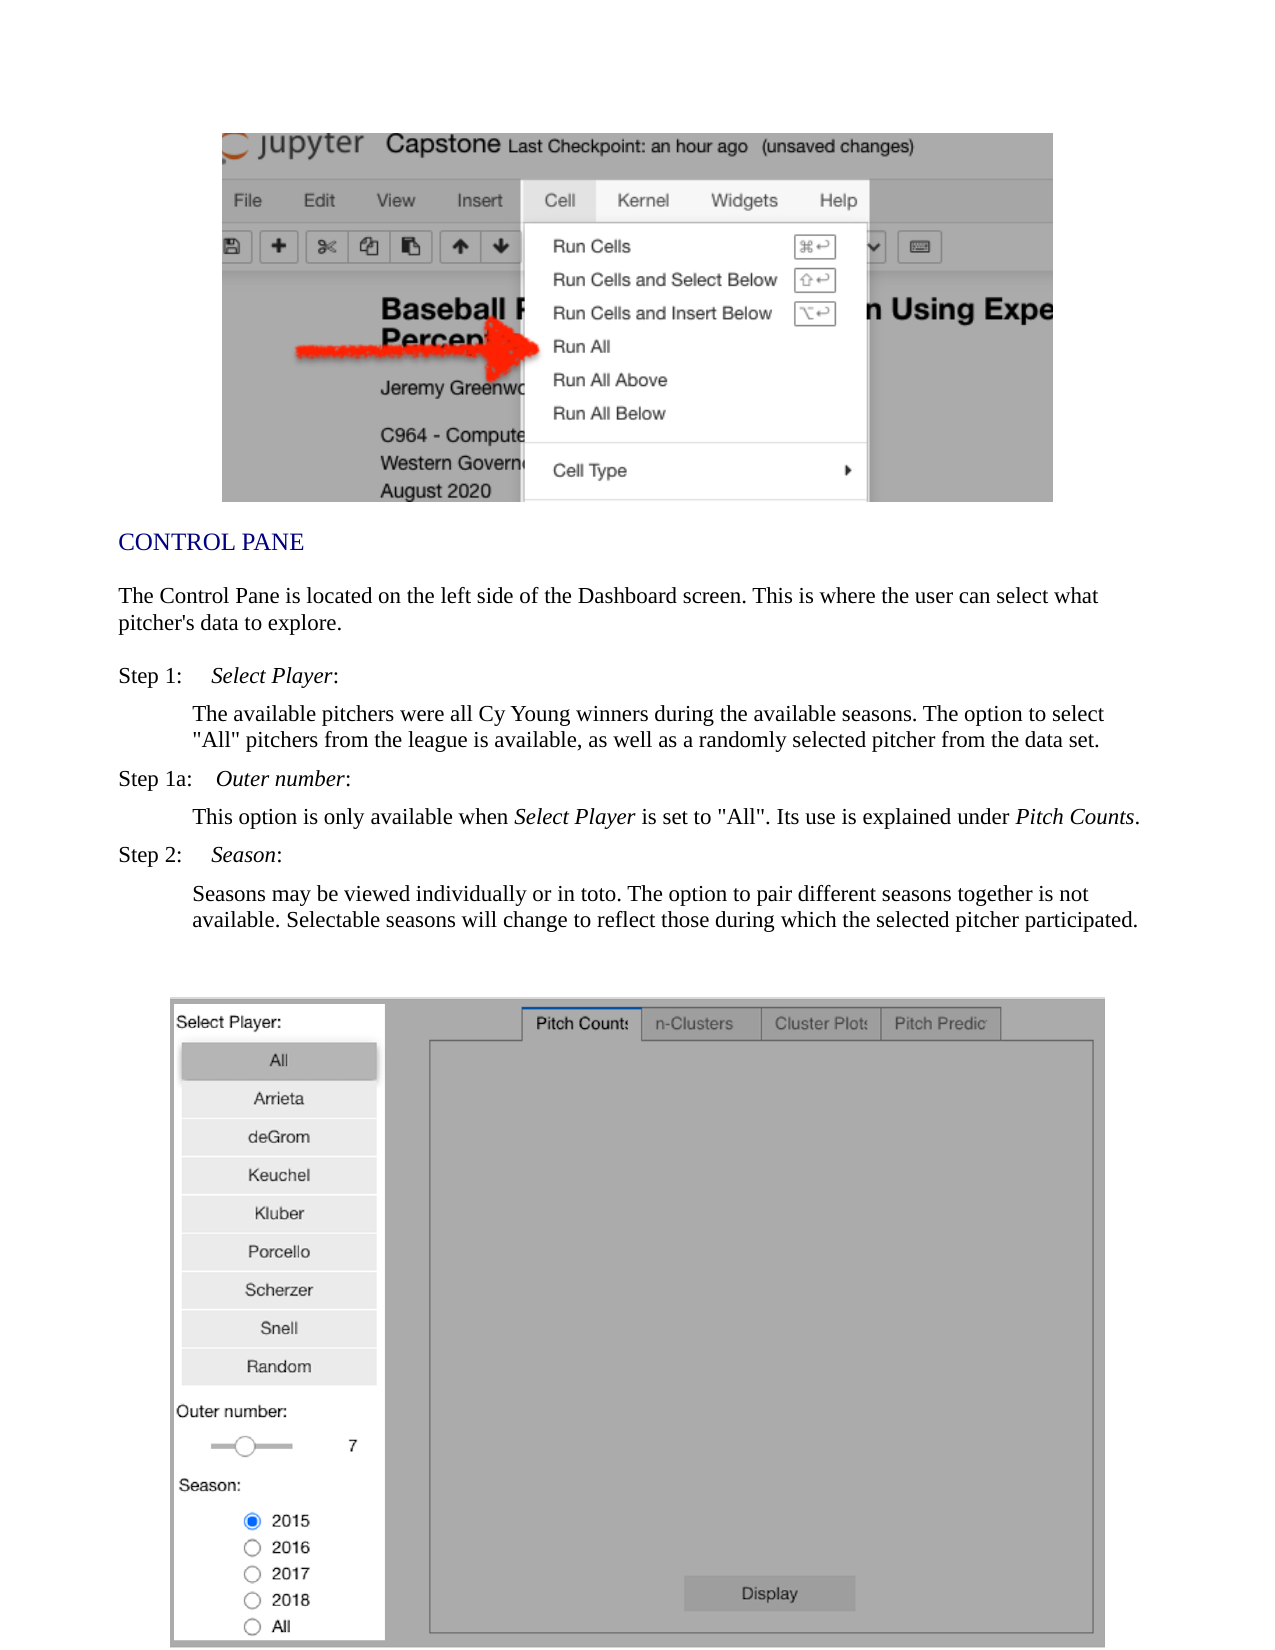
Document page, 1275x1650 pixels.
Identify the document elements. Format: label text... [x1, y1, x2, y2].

text Step 1a: Outer number: [118, 765, 1157, 791]
text Step 2: Season: [118, 841, 1157, 868]
text Step 1: Select Player: [118, 662, 1157, 688]
text The Control Pane is located on the left side of the Dashboard screen. This is where the user can select what pitcher's data to explore. [118, 583, 1157, 635]
text CONTROL PANE [118, 527, 1157, 556]
picture [222, 133, 1053, 502]
picture [170, 997, 1105, 1648]
text Seasons may be viewed individually or in toto. The option to pair different seasons together is not available. Selectable seasons will change to reflect those during which the selected pitcher participated. [192, 880, 1157, 932]
text The available pitchers were all Cy Young winners during the available seasons. The option to select "All" pitchers from the league is available, as well as a randomly selected pitcher from the data set. [192, 700, 1157, 753]
text This option is only available when Select Player is set to "All". Its use is explained under Pitch Counts. [192, 803, 1157, 829]
